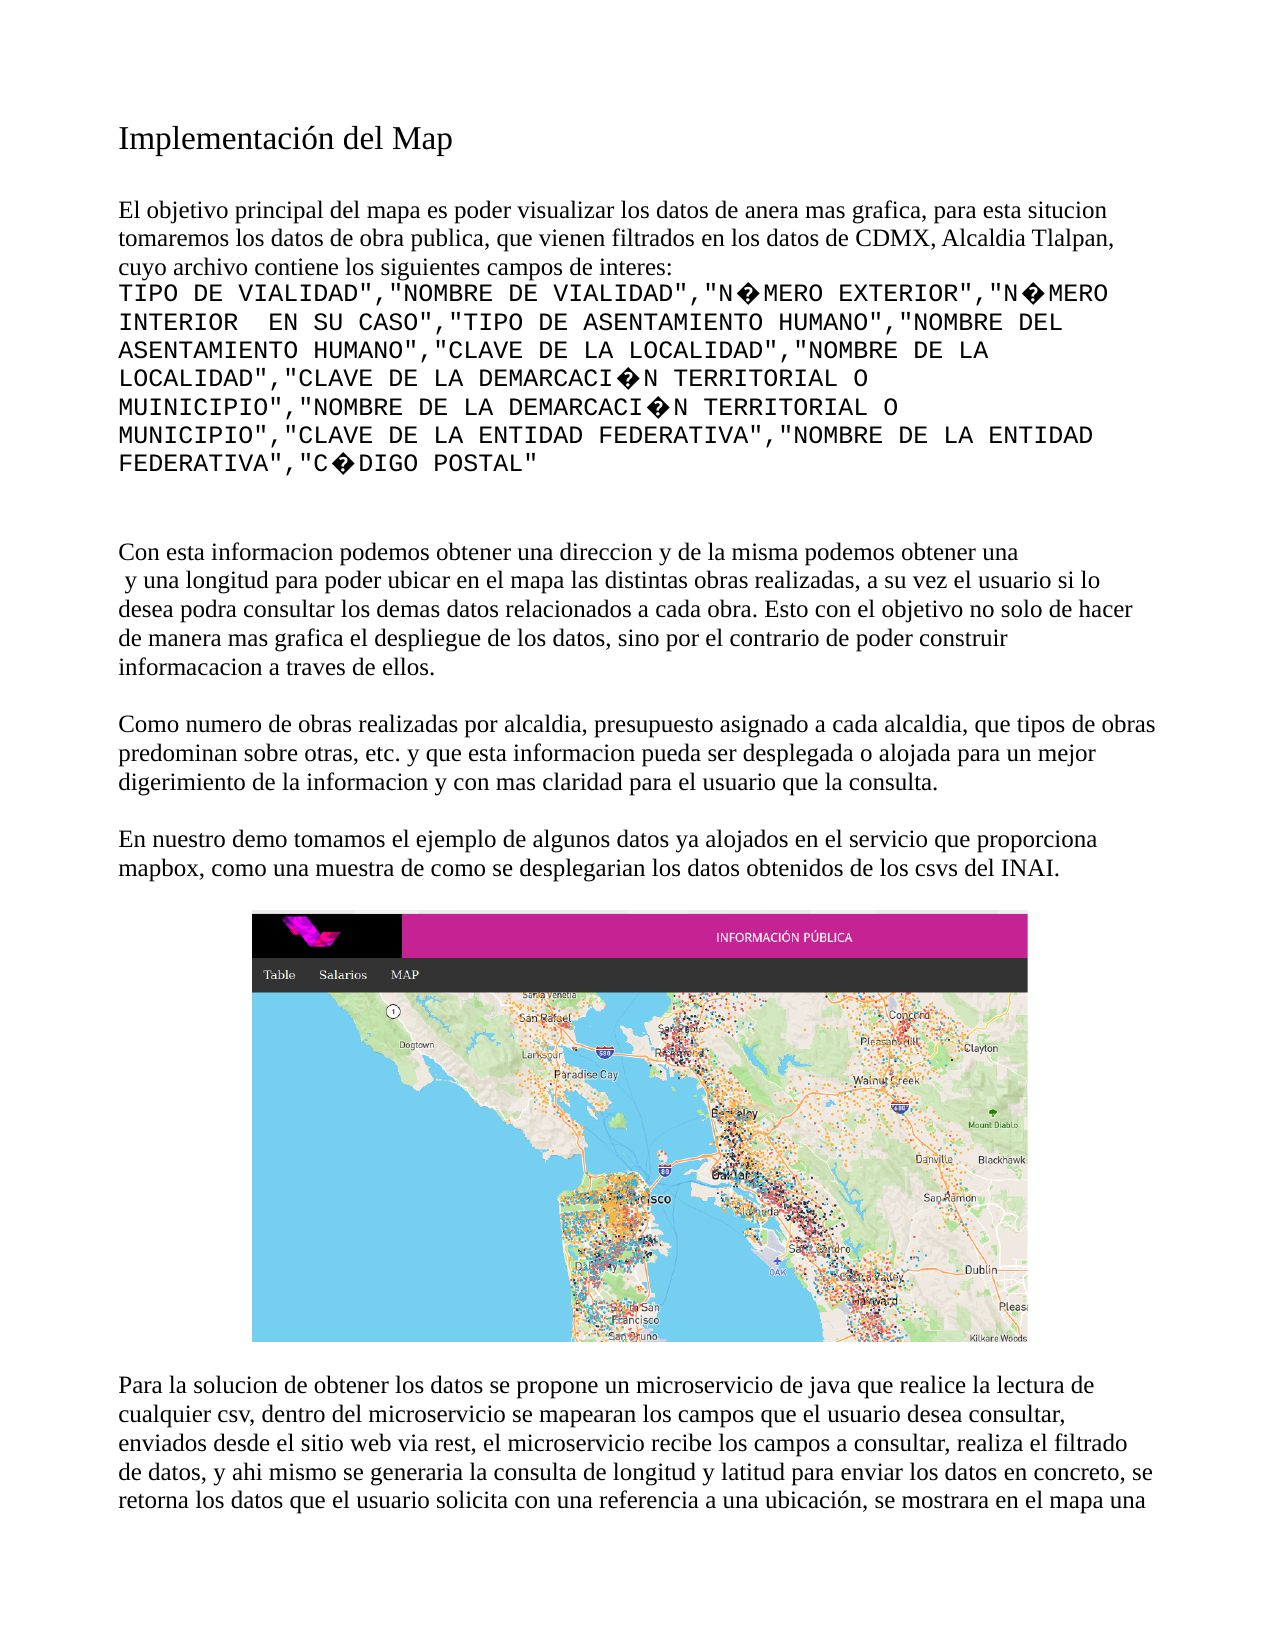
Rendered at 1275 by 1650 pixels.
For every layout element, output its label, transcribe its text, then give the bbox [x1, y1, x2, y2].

text y una longitud para poder ubicar en el mapa las distintas obras realizadas, a su vez el usuario si lo desea podra consultar los demas datos relacionados a cada obra. Esto con el objetivo no solo de hacer de manera mas grafica el despliegue de los datos, sino por el contrario de poder construir informacacion a traves de ellos. [118, 566, 1157, 681]
picture [247, 910, 1028, 1342]
text Con esta informacion podemos obtener una direccion y de la misma podemos obtener una [118, 537, 1157, 566]
text Para la solucion de obtener los datos se propone un microservicio de java que realice la lectura de cualquier csv, dentro del microservicio se mapearan los campos que el usuario desea consultar, enviados desde el sitio web via rest, el microservicio recibe los campos a consultar, realiza el filtrado de datos, y ahi mismo se generaria la consulta de longitud y latitud para enviar los datos en concreto, se retorna los datos que el usuario solicita con una referencia a una ubicación, se mostrara en el mapa una [118, 1371, 1157, 1514]
text El objetivo principal del mapa es poder visualizar los datos de anera mas grafica, para esta situcion tomaremos los datos de obra publica, que vienen filtrados en los datos de CDMX, Alcaldia Tlalpan, cuyo archivo contiene los siguientes campos de interes: [118, 195, 1157, 281]
text Como numero de obras realizadas por alcaldia, presupuesto asignado a cada alcaldia, que tipos de obras predominan sobre otras, etc. y que esta informacion pueda ser desplegada o alojada para un mejor digerimiento de la informacion y con mas claridad para el usuario que la consulta. [118, 709, 1157, 796]
text Implementación del Map [118, 118, 1157, 156]
text En nuestro demo tomamos el ejemplo de algunos datos ya alojados en el servicio que proporciona mapbox, como una muestra de como se desplegarian los datos obtenidos de los csvs del INAI. [118, 824, 1157, 882]
text TIPO DE VIALIDAD","NOMBRE DE VIALIDAD","N�MERO EXTERIOR","N�MERO INTERIOR EN SU CASO","TIPO DE ASENTAMIENTO HUMANO","NOMBRE DEL ASENTAMIENTO HUMANO","CLAVE DE LA LOCALIDAD","NOMBRE DE LA LOCALIDAD","CLAVE DE LA DEMARCACI�N TERRITORIAL O MUINICIPIO","NOMBRE DE LA DEMARCACI�N TERRITORIAL O MUNICIPIO","CLAVE DE LA ENTIDAD FEDERATIVA","NOMBRE DE LA ENTIDAD FEDERATIVA","C�DIGO POSTAL" [118, 281, 1157, 479]
